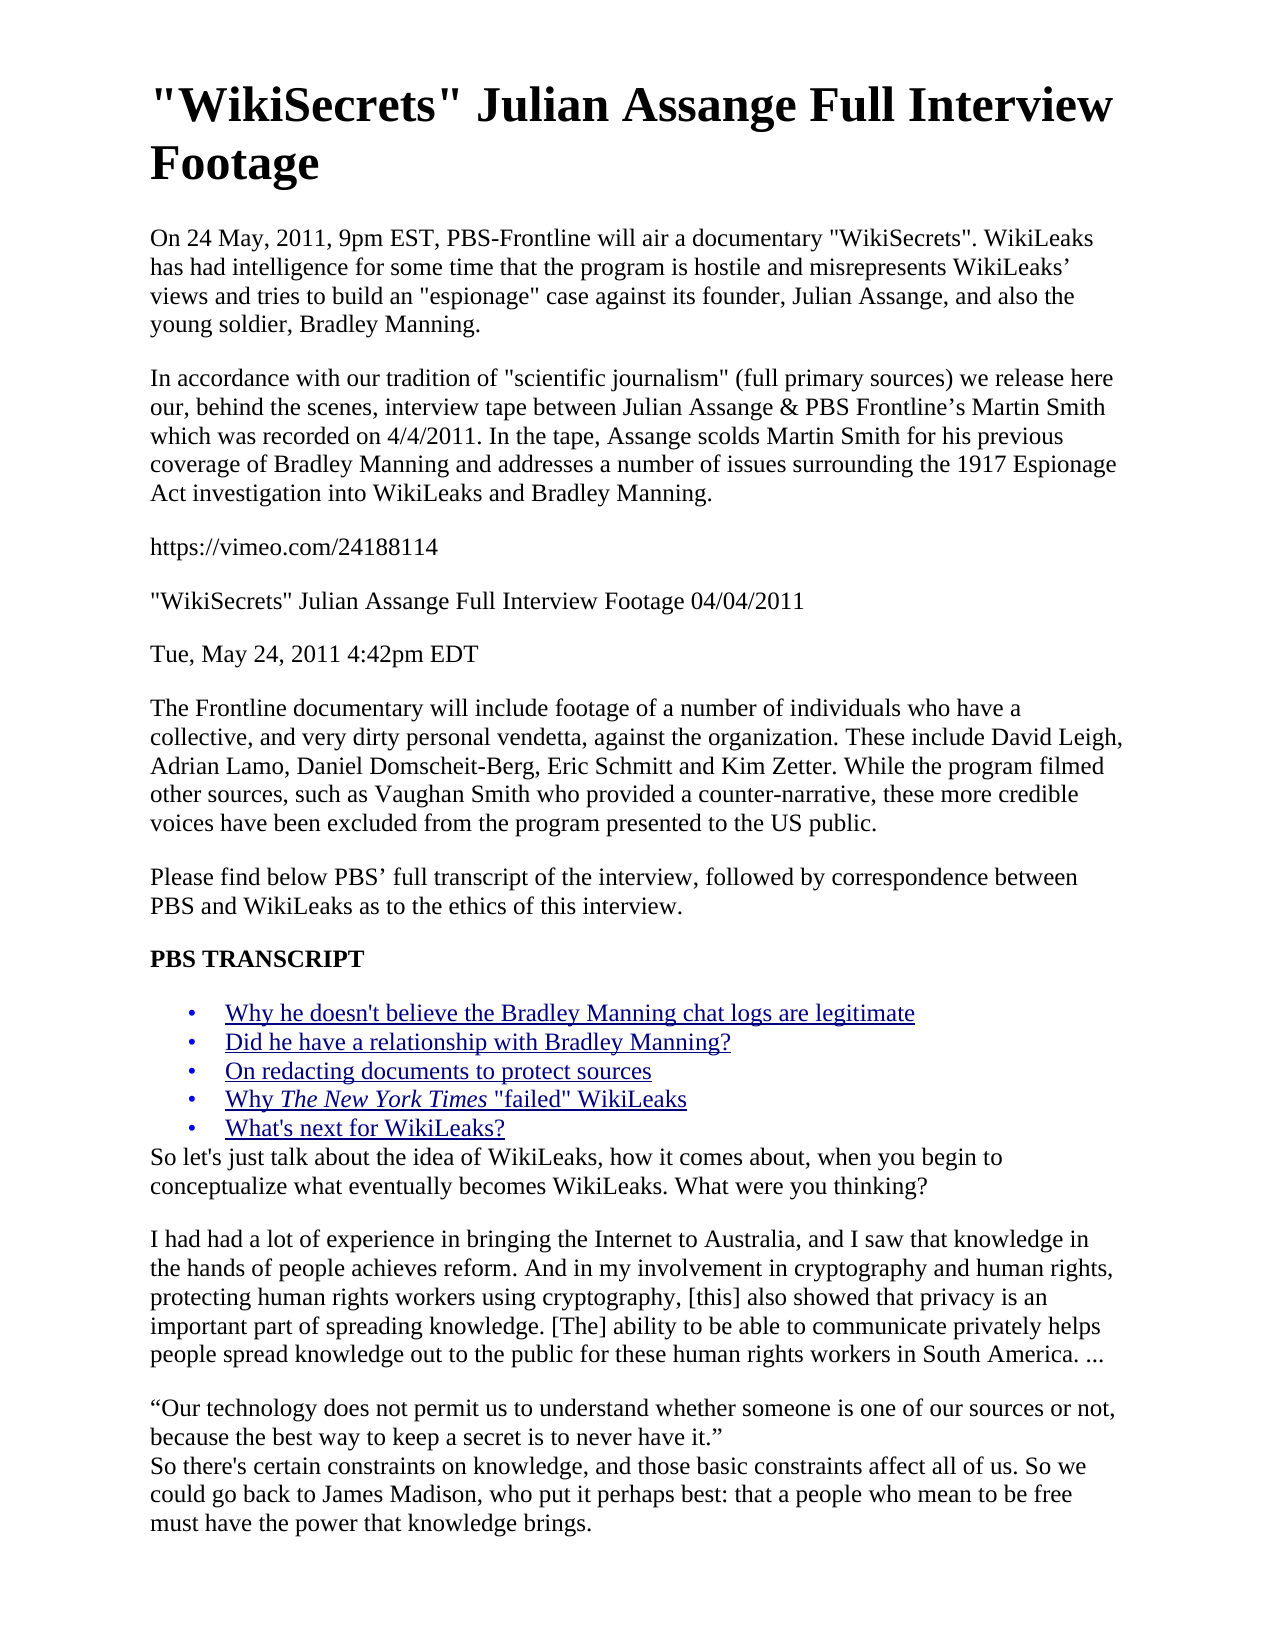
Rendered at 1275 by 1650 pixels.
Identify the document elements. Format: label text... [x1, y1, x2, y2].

text Tue, May 24, 2011 4:42pm EDT [150, 639, 1125, 668]
text PBS TRANSCRIPT [150, 944, 1125, 973]
text So there's certain constraints on knowledge, and those basic constraints affect all of us. So we could go back to James Madison, who put it perhaps best: that a people who mean to be free must have the power that knowledge brings. [150, 1451, 1125, 1537]
text So let's just talk about the idea of WikiLeaks, how it comes about, when you begin to conceptualize what eventually becomes WikiLeaks. What were you thinking? [150, 1142, 1125, 1199]
text The Frontline documentary will include footage of a number of individuals who have a collective, and very dirty personal vendetta, against the organization. These include David Leigh, Adrian Lamo, Daniel Domscheit-Berg, Eric Schmitt and Kim Zetter. While the program filmed other sources, such as Vaughan Smith who provided a counter-narrative, these more credible voices have been excluded from the program presented to the US public. [150, 693, 1125, 837]
list Why The New York Times "failed" WikiLeaks [187, 1084, 1125, 1113]
list On redacting documents to protect sources [187, 1056, 1125, 1084]
text https://vimeo.com/24188114 [150, 532, 1125, 561]
list What's next for WikiLeaks? [187, 1113, 1125, 1142]
text In accordance with our tradition of "scientific journalism" (full primary sources) we release here our, behind the scenes, interview tape between Julian Assange & PBS Frontline’s Martin Smith which was recorded on 4/4/2011. In the tape, Assange scolds Martin Smith for his previous coverage of Bradley Manning and addresses a number of issues surrounding the 1917 Espionage Act investigation into WikiLeaks and Bradley Manning. [150, 363, 1125, 507]
list Why he doesn't believe the Bradley Manning chat logs are legitimate [187, 998, 1125, 1027]
list Did he have a relationship with Bradley Manning? [187, 1027, 1125, 1056]
text "WikiSecrets" Julian Assange Full Interview Footage 04/04/2011 [150, 586, 1125, 614]
text “Our technology does not permit us to understand whether someone is one of our sources or not, because the best way to keep a secret is to never have it.” [150, 1393, 1125, 1451]
text I had had a lot of experience in bringing the Internet to Australia, and I saw that knowledge in the hands of people achieves reform. And in my involvement in cryptography and human rights, protecting human rights workers using cryptography, [this] also showed that privacy is an important part of spreading knowledge. [The] ability to be able to communicate privately helps people spread knowledge out to the public for these human rights workers in South America. ... [150, 1224, 1125, 1368]
text On 24 May, 2011, 9pm EST, PBS-Frontline will air a documentary "WikiSecrets". WikiLeaks has had intelligence for some time that the program is hostile and misrepresents WikiLeaks’ views and tries to build an "espionage" case against its founder, Julian Assange, and also the young soldier, Bradley Manning. [150, 223, 1125, 338]
text Please find below PBS’ full transcript of the interview, followed by correspondence between PBS and WikiLeaks as to the ethics of this interview. [150, 862, 1125, 919]
text "WikiSecrets" Julian Assange Full Interview Footage [150, 75, 1125, 190]
